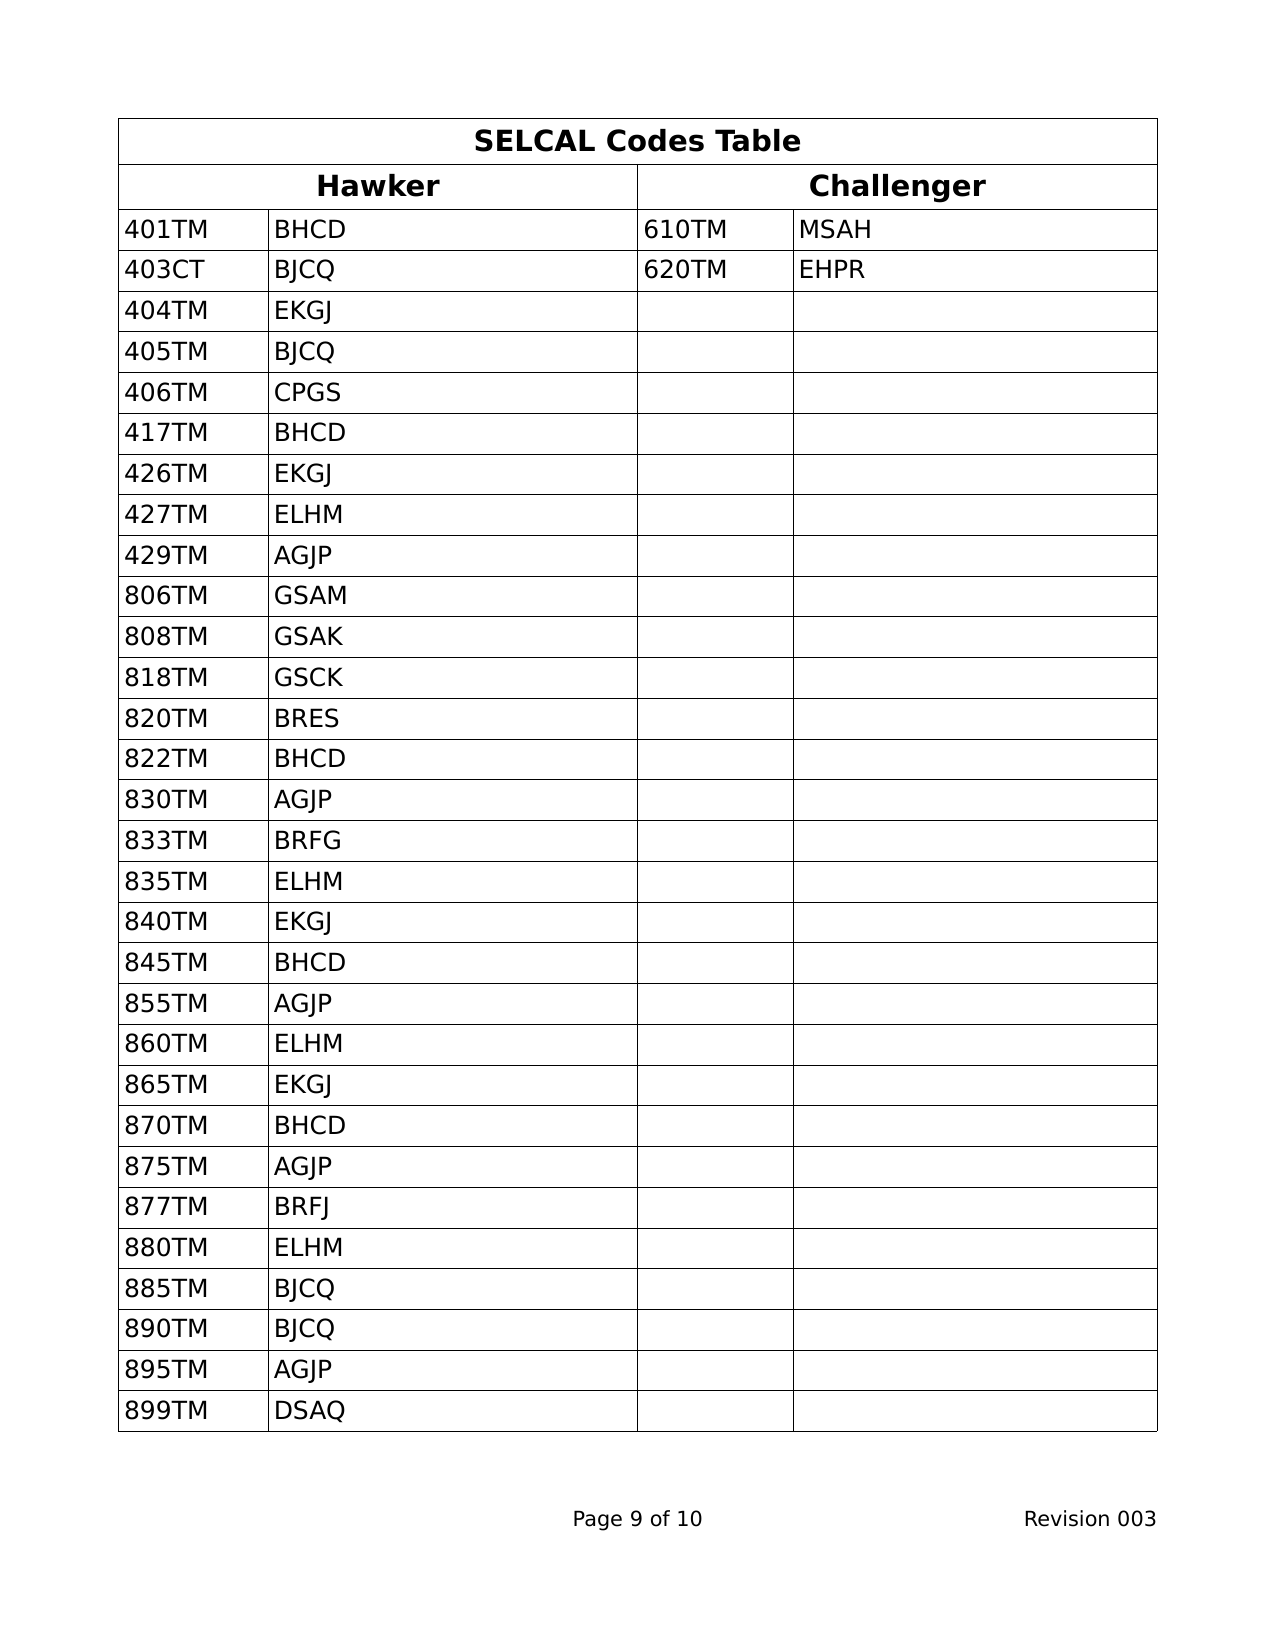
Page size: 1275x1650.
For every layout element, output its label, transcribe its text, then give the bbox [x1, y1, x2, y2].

table_cell [794, 1269, 1157, 1309]
table_cell BHCD [269, 740, 637, 779]
table_cell 403CT [119, 251, 268, 291]
table_header SELCAL Codes Table [119, 119, 1157, 164]
table_cell [638, 740, 793, 779]
table_cell 404TM [119, 292, 268, 331]
table_cell BJCQ [269, 251, 637, 291]
table_cell GSCK [269, 658, 637, 698]
table_cell 808TM [119, 617, 268, 657]
table_cell [794, 1106, 1157, 1146]
table_cell [794, 862, 1157, 902]
table_cell [638, 292, 793, 331]
table_cell AGJP [269, 1147, 637, 1187]
table_cell [638, 1106, 793, 1146]
table_cell [638, 332, 793, 372]
table_cell 895TM [119, 1351, 268, 1390]
table_cell EKGJ [269, 1066, 637, 1105]
table_cell [638, 1229, 793, 1268]
table_cell [794, 1188, 1157, 1227]
table_cell Hawker [119, 165, 637, 209]
table_cell EKGJ [269, 903, 637, 942]
table_cell [794, 699, 1157, 739]
table_cell [638, 1310, 793, 1349]
table_cell [794, 658, 1157, 698]
table_cell [638, 536, 793, 576]
table_cell [794, 1351, 1157, 1390]
table_cell 417TM [119, 414, 268, 453]
table_cell GSAM [269, 577, 637, 616]
table_cell [638, 1391, 793, 1431]
table_cell [638, 495, 793, 535]
table_cell ELHM [269, 1025, 637, 1064]
table_cell [638, 617, 793, 657]
table_cell 855TM [119, 984, 268, 1024]
table_cell 880TM [119, 1229, 268, 1268]
table_cell AGJP [269, 780, 637, 820]
table_cell 860TM [119, 1025, 268, 1064]
table_cell 833TM [119, 821, 268, 861]
table_cell BHCD [269, 943, 637, 983]
table_cell 820TM [119, 699, 268, 739]
table_cell BRFJ [269, 1188, 637, 1227]
table_cell [794, 332, 1157, 372]
table_cell 426TM [119, 455, 268, 494]
table_cell [794, 292, 1157, 331]
table_cell 840TM [119, 903, 268, 942]
table_cell [794, 1147, 1157, 1187]
table_cell EKGJ [269, 455, 637, 494]
table_cell 875TM [119, 1147, 268, 1187]
table_cell [638, 821, 793, 861]
table_cell MSAH [794, 210, 1157, 250]
table_cell [794, 414, 1157, 453]
table_cell 405TM [119, 332, 268, 372]
table_cell 822TM [119, 740, 268, 779]
table_cell [794, 617, 1157, 657]
table_cell [638, 658, 793, 698]
table_cell EKGJ [269, 292, 637, 331]
table_cell [638, 577, 793, 616]
table_cell AGJP [269, 536, 637, 576]
table_cell [638, 943, 793, 983]
table_cell ELHM [269, 495, 637, 535]
table_cell BHCD [269, 414, 637, 453]
table_cell [638, 1269, 793, 1309]
table_cell BRES [269, 699, 637, 739]
table_cell 610TM [638, 210, 793, 250]
table_cell BHCD [269, 210, 637, 250]
table_cell [638, 1147, 793, 1187]
table_cell EHPR [794, 251, 1157, 291]
table_cell 406TM [119, 373, 268, 413]
table_cell [794, 495, 1157, 535]
table_cell [794, 577, 1157, 616]
table_cell [638, 414, 793, 453]
table_cell ELHM [269, 862, 637, 902]
table_cell [638, 1025, 793, 1064]
table_cell [794, 536, 1157, 576]
table_cell [638, 862, 793, 902]
table_cell BRFG [269, 821, 637, 861]
table_cell AGJP [269, 1351, 637, 1390]
table_cell [794, 984, 1157, 1024]
table_cell DSAQ [269, 1391, 637, 1431]
table_cell [794, 1229, 1157, 1268]
table_cell 845TM [119, 943, 268, 983]
table_cell BJCQ [269, 1269, 637, 1309]
table_cell CPGS [269, 373, 637, 413]
table_cell BJCQ [269, 1310, 637, 1349]
table_cell [638, 1351, 793, 1390]
table_cell [794, 903, 1157, 942]
table_cell 885TM [119, 1269, 268, 1309]
table_cell [794, 1025, 1157, 1064]
table_cell [638, 1066, 793, 1105]
table_cell [638, 903, 793, 942]
table_cell [794, 1310, 1157, 1349]
table_cell [794, 1391, 1157, 1431]
table_cell [638, 373, 793, 413]
table_cell [794, 821, 1157, 861]
table_cell GSAK [269, 617, 637, 657]
table_cell 890TM [119, 1310, 268, 1349]
table_cell 899TM [119, 1391, 268, 1431]
table_cell [794, 455, 1157, 494]
table_cell [794, 943, 1157, 983]
table_cell 835TM [119, 862, 268, 902]
table_cell [638, 455, 793, 494]
table_cell [638, 1188, 793, 1227]
table_cell [638, 984, 793, 1024]
table_cell [794, 373, 1157, 413]
table_cell BJCQ [269, 332, 637, 372]
table_cell [638, 699, 793, 739]
table_cell [794, 780, 1157, 820]
table_cell 427TM [119, 495, 268, 535]
table_cell [638, 780, 793, 820]
table_cell 877TM [119, 1188, 268, 1227]
table_cell 870TM [119, 1106, 268, 1146]
table_cell 865TM [119, 1066, 268, 1105]
table_cell 818TM [119, 658, 268, 698]
table_cell [794, 1066, 1157, 1105]
table_cell BHCD [269, 1106, 637, 1146]
table_cell 830TM [119, 780, 268, 820]
table_cell AGJP [269, 984, 637, 1024]
table_cell 806TM [119, 577, 268, 616]
table_cell 620TM [638, 251, 793, 291]
table_cell Challenger [638, 165, 1157, 209]
table_cell 429TM [119, 536, 268, 576]
table_cell 401TM [119, 210, 268, 250]
table_cell ELHM [269, 1229, 637, 1268]
table_cell [794, 740, 1157, 779]
